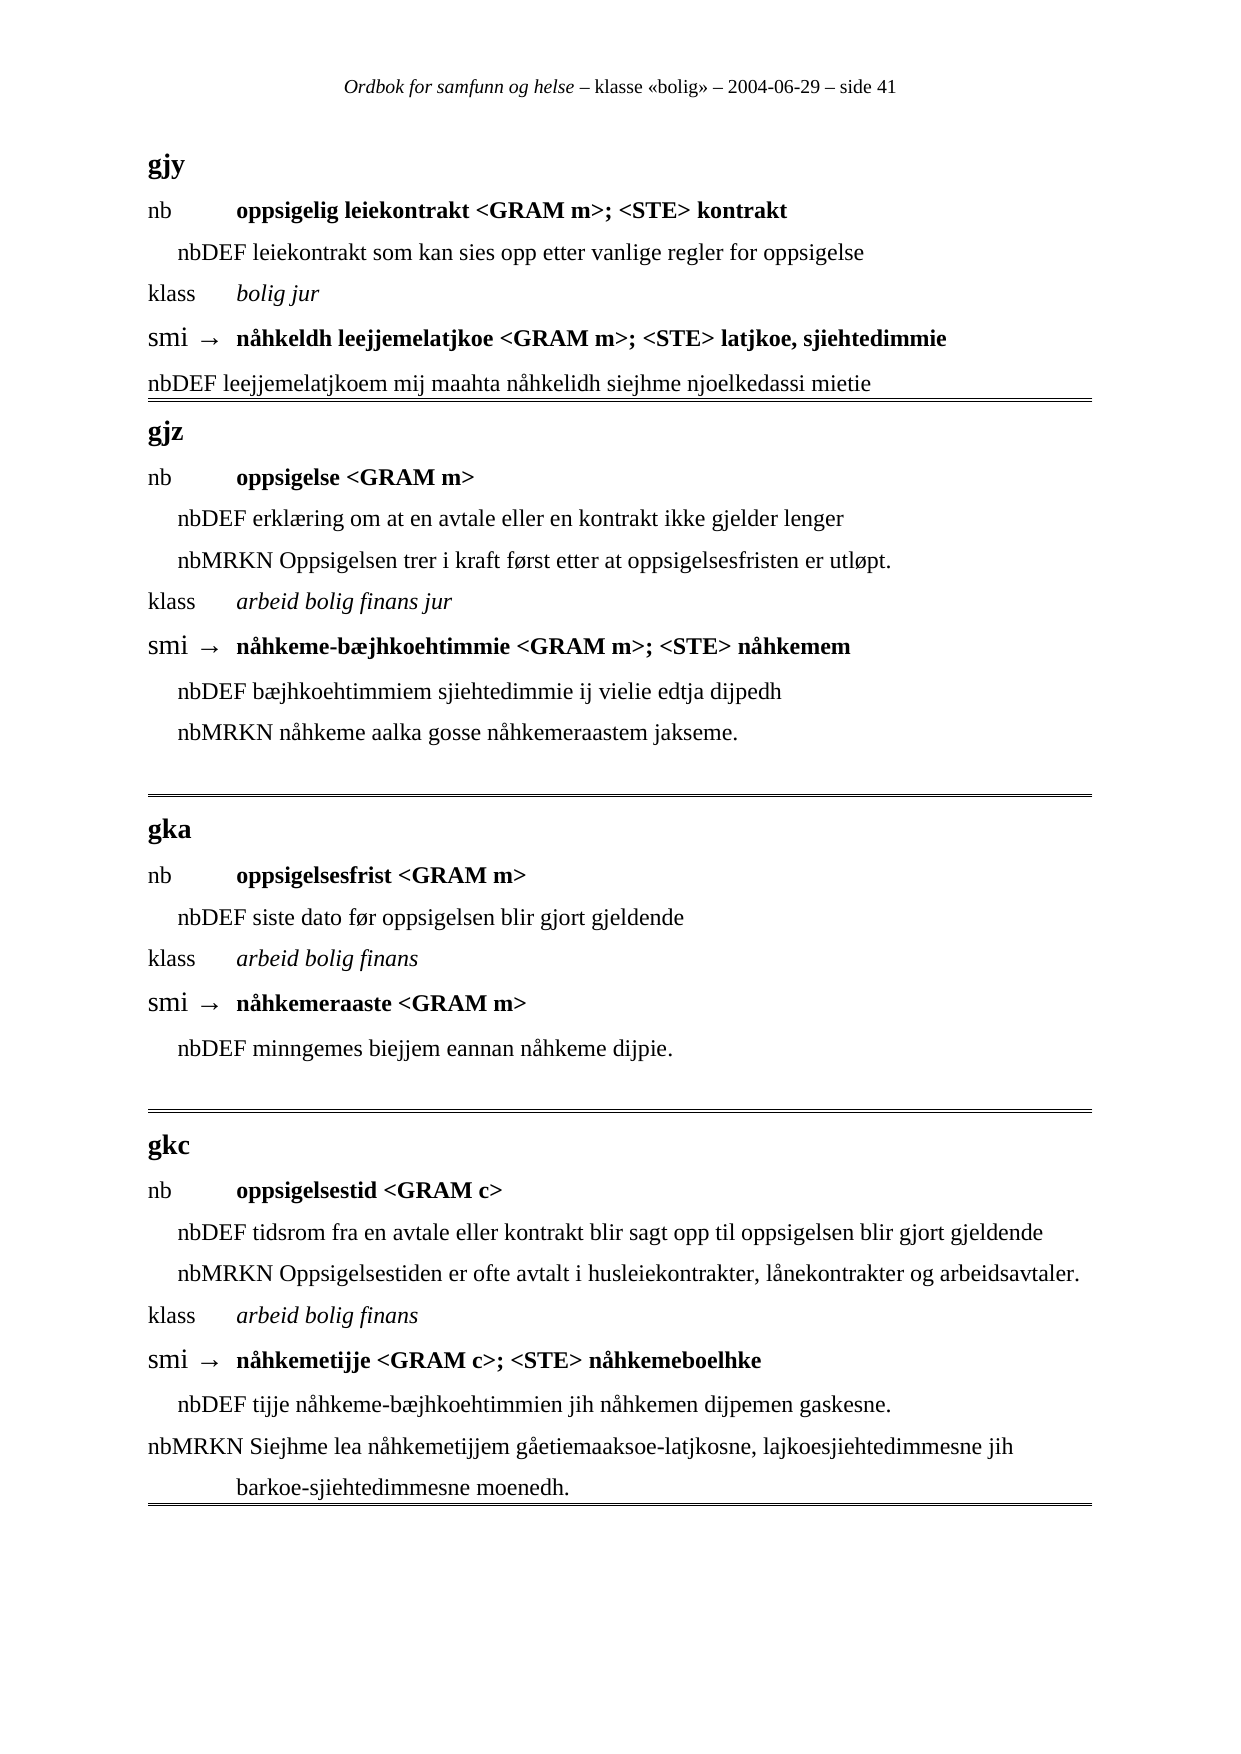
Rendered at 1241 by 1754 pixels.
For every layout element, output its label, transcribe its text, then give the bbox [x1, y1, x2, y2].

text nbDEF leejjemelatjkoem mij maahta nåhkelidh siejhme njoelkedassi mietie [148, 369, 1092, 398]
text nbDEF tijje nåhkeme-bæjhkoehtimmien jih nåhkemen dijpemen gaskesne. [177, 1391, 1092, 1418]
text nb oppsigelse <GRAM m> [148, 463, 1092, 491]
text nbDEF leiekontrakt som kan sies opp etter vanlige regler for oppsigelse [177, 237, 1092, 265]
text gjy [148, 148, 1092, 180]
text gkc [148, 1128, 1092, 1160]
text nb oppsigelsesfrist <GRAM m> [148, 861, 1092, 889]
text nbMRKN Siejhme lea nåhkemetijjem gåetiemaaksoe-latjkosne, lajkoesjiehtedimmesne jih barkoe-sjiehtedimmesne moenedh. [148, 1432, 1092, 1503]
text nbDEF bæjhkoehtimmiem sjiehtedimmie ij vielie edtja dijpedh [177, 677, 1092, 704]
text smi → nåhkeme-bæjhkoehtimmie <GRAM m>; <STE> nåhkemem [148, 628, 1092, 661]
text nbDEF minngemes biejjem eannan nåhkeme dijpie. [177, 1034, 1092, 1061]
text klass bolig jur [148, 279, 1092, 306]
text gka [148, 813, 1092, 845]
text nb oppsigelig leiekontrakt <GRAM m>; <STE> kontrakt [148, 196, 1092, 224]
text nb oppsigelsestid <GRAM c> [148, 1177, 1092, 1204]
text smi → nåhkeldh leejjemelatjkoe <GRAM m>; <STE> latjkoe, sjiehtedimmie [148, 320, 1092, 353]
text nbDEF tidsrom fra en avtale eller kontrakt blir sagt opp til oppsigelsen blir gjort gjeldende [177, 1218, 1092, 1246]
text klass arbeid bolig finans [148, 1301, 1092, 1328]
text nbMRKN nåhkeme aalka gosse nåhkemeraastem jakseme. [177, 718, 1092, 746]
text nbDEF siste dato før oppsigelsen blir gjort gjeldende [177, 902, 1092, 930]
text gjz [148, 414, 1092, 447]
text nbDEF erklæring om at en avtale eller en kontrakt ikke gjelder lenger [177, 504, 1092, 532]
text nbMRKN Oppsigelsen trer i kraft først etter at oppsigelsesfristen er utløpt. [177, 546, 1092, 573]
text smi → nåhkemetijje <GRAM c>; <STE> nåhkemeboelhke [148, 1342, 1092, 1374]
text klass arbeid bolig finans jur [148, 587, 1092, 615]
text smi → nåhkemeraaste <GRAM m> [148, 985, 1092, 1018]
text nbMRKN Oppsigelsestiden er ofte avtalt i husleiekontrakter, lånekontrakter og arbeidsavtaler. [177, 1259, 1092, 1287]
text klass arbeid bolig finans [148, 944, 1092, 971]
